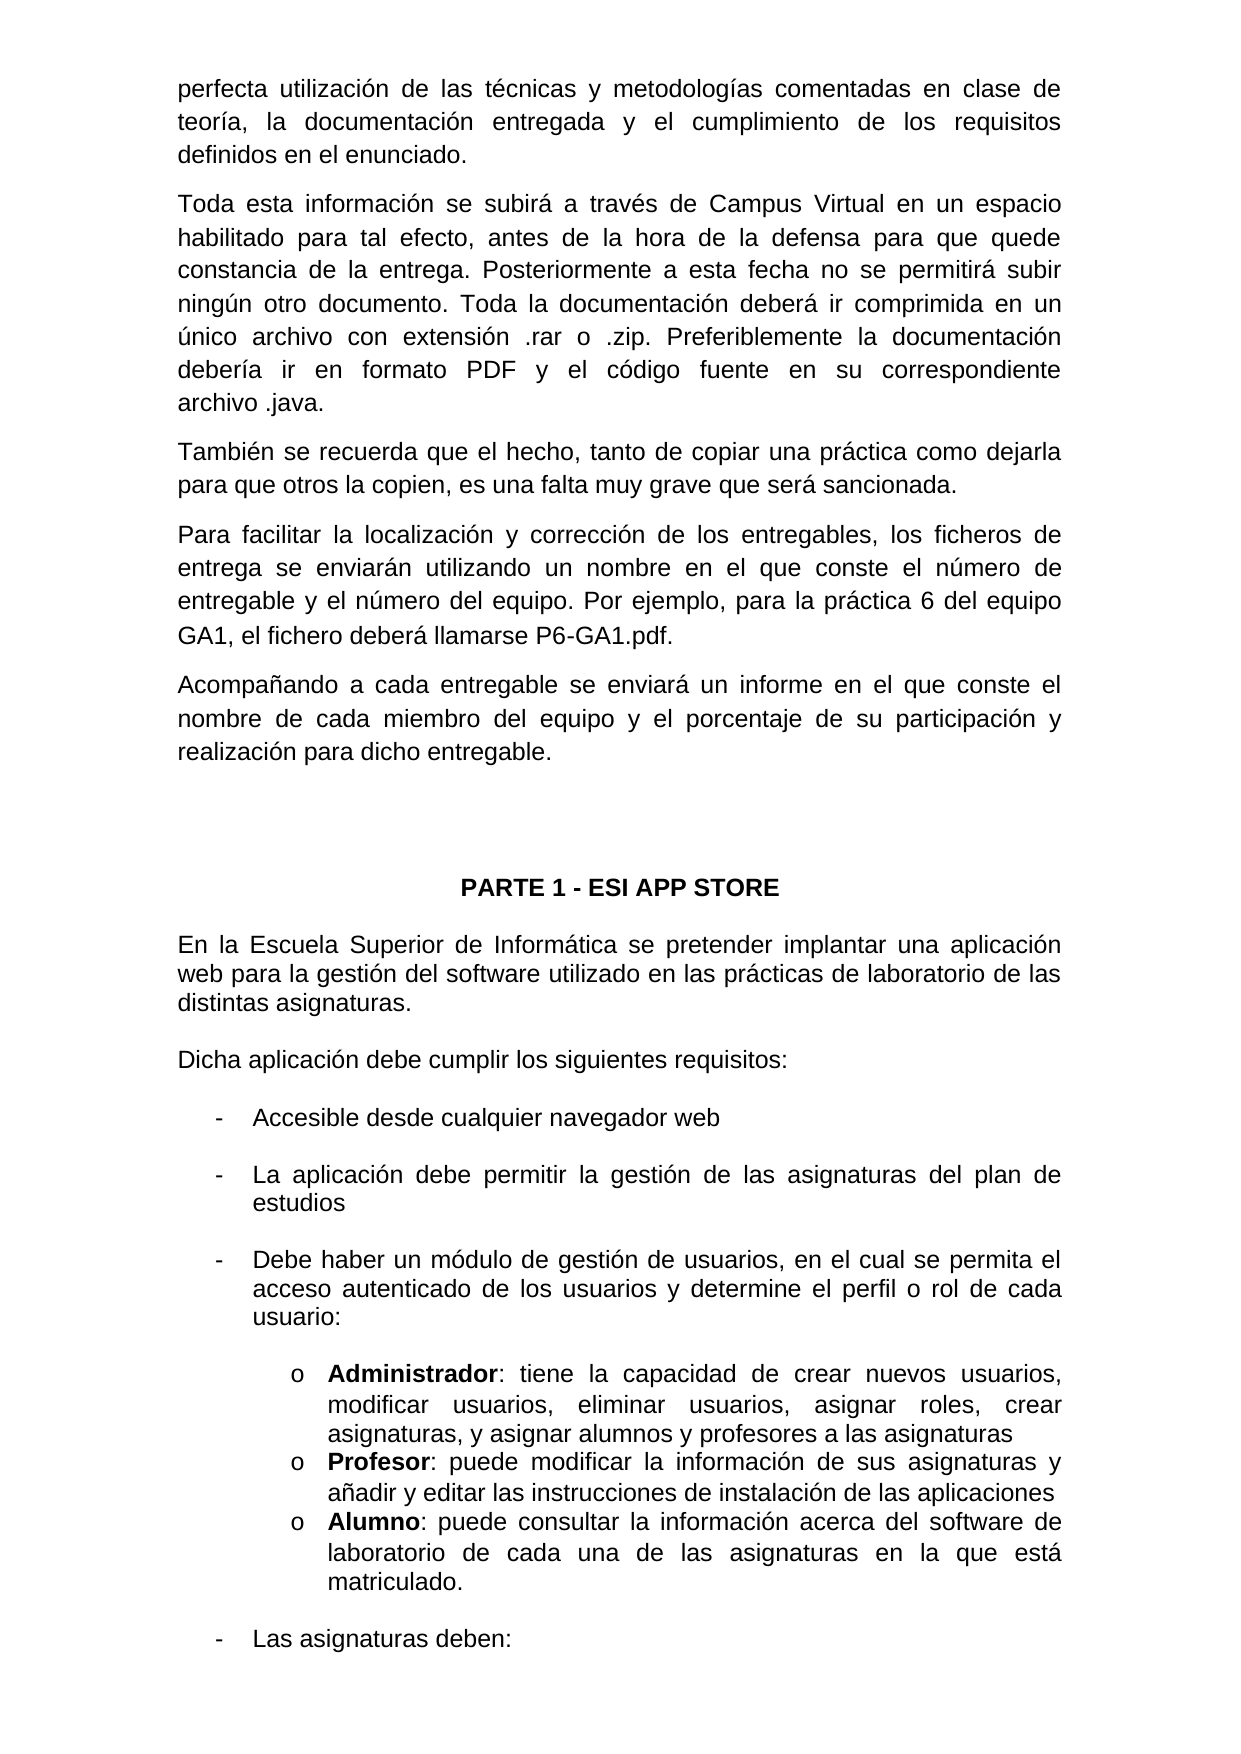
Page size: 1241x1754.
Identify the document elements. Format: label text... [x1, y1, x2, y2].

text Dicha aplicación debe cumplir los siguientes requisitos: [177, 1046, 1063, 1074]
text También se recuerda que el hecho, tanto de copiar una práctica como dejarla para que otros la copien, es una falta muy grave que será sancionada. [177, 437, 1063, 499]
list Debe haber un módulo de gestión de usuarios, en el cual se permita el acceso autenticado de los usuarios y determine el perfil o rol de cada usuario: [215, 1245, 1063, 1331]
text Acompañando a cada entregable se enviará un informe en el que conste el nombre de cada miembro del equipo y el porcentaje de su participación y realización para dicho entregable. [177, 671, 1063, 765]
text Toda esta información se subirá a través de Campus Virtual en un espacio habilitado para tal efecto, antes de la hora de la defensa para que quede constancia de la entrega. Posteriormente a esta fecha no se permitirá subir ningún otro documento. Toda la documentación deberá ir comprimida en un único archivo con extensión .rar o .zip. Preferiblemente la documentación debería ir en formato PDF y el código fuente en su correspondiente archivo .java. [177, 189, 1063, 416]
list Las asignaturas deben: [215, 1624, 1063, 1653]
text Para facilitar la localización y corrección de los entregables, los ficheros de entrega se enviarán utilizando un nombre en el que conste el número de entregable y el número del equipo. Por ejemplo, para la práctica 6 del equipo GA1, el fichero deberá llamarse P6‐GA1.pdf. [177, 520, 1063, 649]
subtitle PARTE 1 - ESI APP STORE [177, 872, 1063, 901]
list Accesible desde cualquier navegador web [215, 1103, 1063, 1132]
list La aplicación debe permitir la gestión de las asignaturas del plan de estudios [215, 1159, 1063, 1217]
text perfecta utilización de las técnicas y metodologías comentadas en clase de teoría, la documentación entregada y el cumplimiento de los requisitos definidos en el enunciado. [177, 74, 1063, 168]
list Administrador: tiene la capacidad de crear nuevos usuarios, modificar usuarios, eliminar usuarios, asignar roles, crear asignaturas, y asignar alumnos y profesores a las asignaturas [290, 1359, 1063, 1447]
list Alumno: puede consultar la información acerca del software de laboratorio de cada una de las asignaturas en la que está matriculado. [290, 1507, 1063, 1596]
list Profesor: puede modificar la información de sus asignaturas y añadir y editar las instrucciones de instalación de las aplicaciones [290, 1447, 1063, 1507]
text En la Escuela Superior de Informática se pretender implantar una aplicación web para la gestión del software utilizado en las prácticas de laboratorio de las distintas asignaturas. [177, 931, 1063, 1017]
